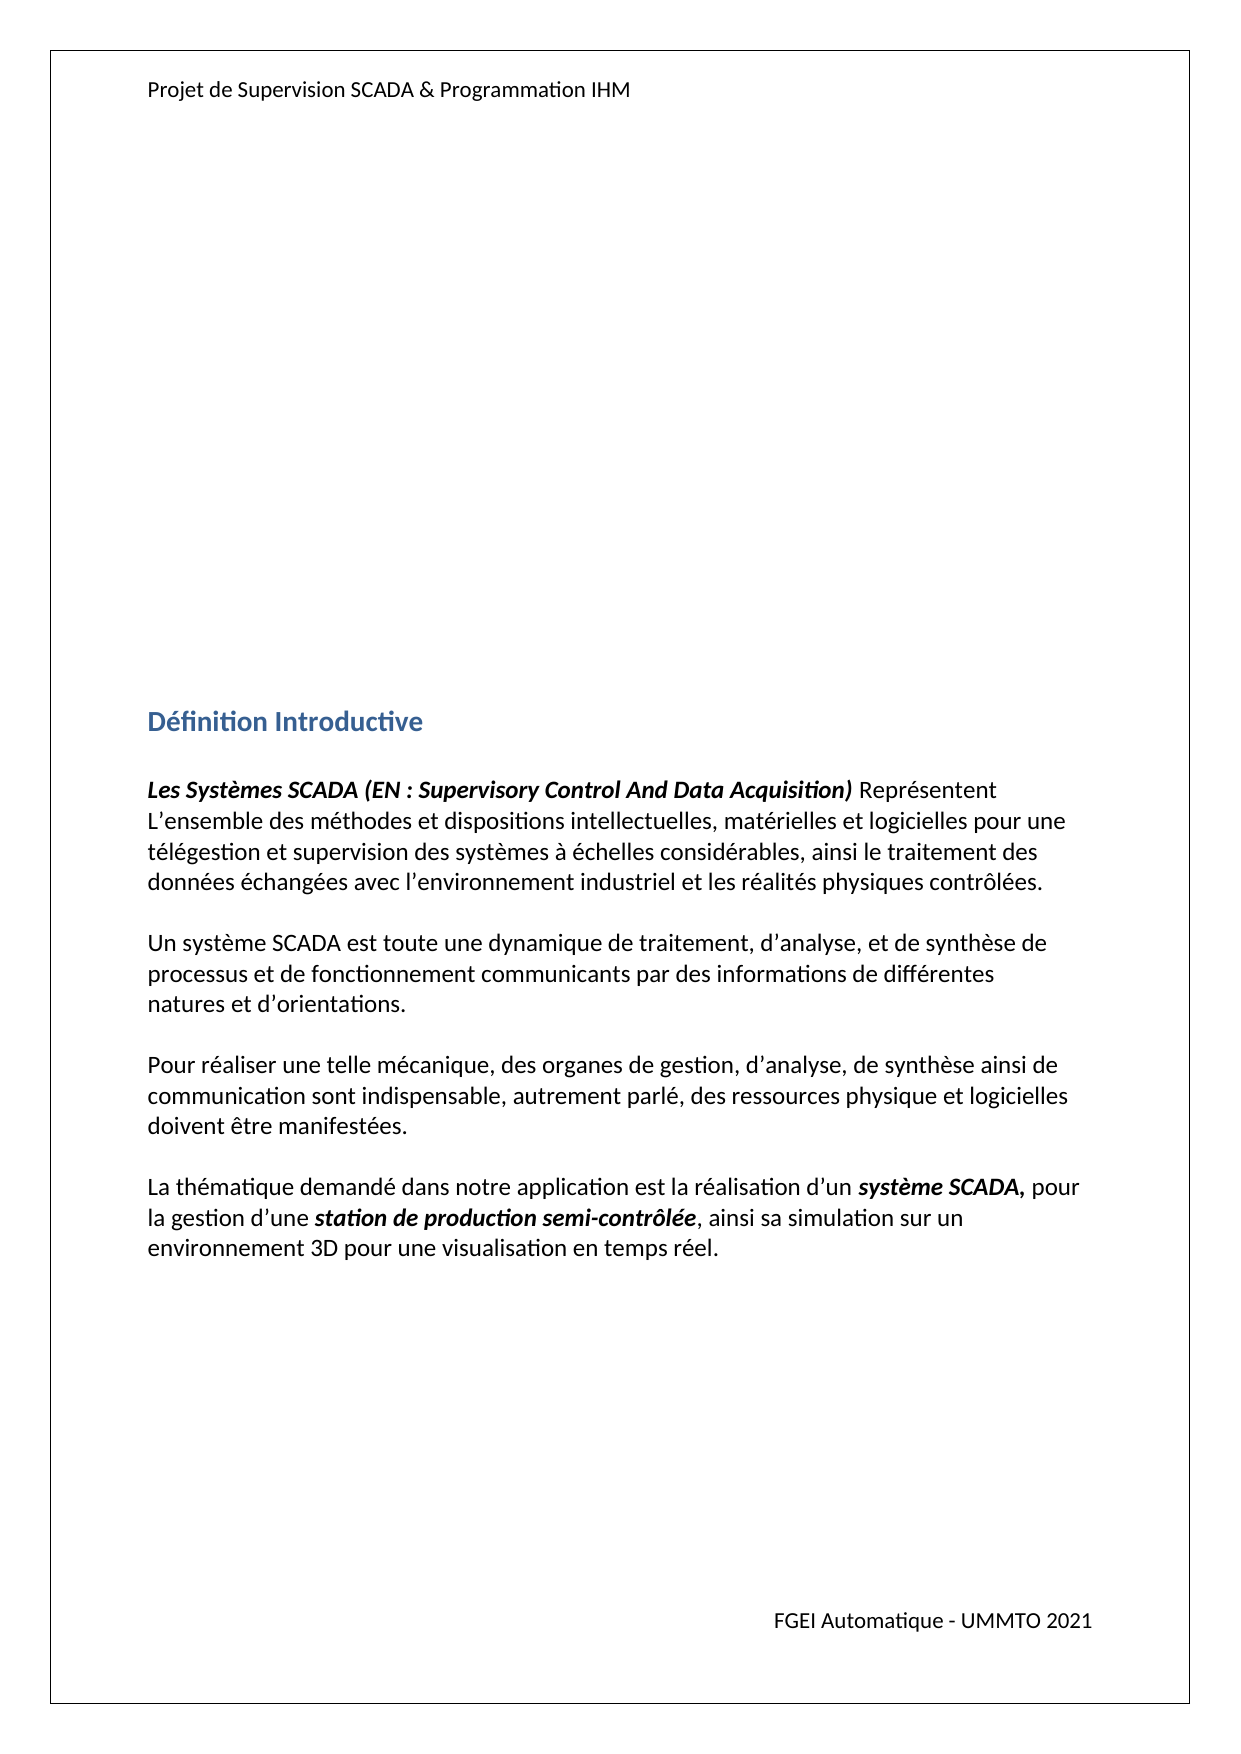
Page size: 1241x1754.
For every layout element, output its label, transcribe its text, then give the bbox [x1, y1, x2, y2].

text Un système SCADA est toute une dynamique de traitement, d’analyse, et de synthèse de processus et de fonctionnement communicants par des informations de différentes natures et d’orientations. [147, 927, 1093, 1019]
text L’ensemble des méthodes et dispositions intellectuelles, matérielles et logicielles pour une télégestion et supervision des systèmes à échelles considérables, ainsi le traitement des données échangées avec l’environnement industriel et les réalités physiques contrôlées. [147, 805, 1093, 897]
text La thématique demandé dans notre application est la réalisation d’un système SCADA, pour la gestion d’une station de production semi-contrôlée, ainsi sa simulation sur un environnement 3D pour une visualisation en temps réel. [147, 1171, 1093, 1263]
text Définition Introductive [147, 703, 1093, 739]
text Pour réaliser une telle mécanique, des organes de gestion, d’analyse, de synthèse ainsi de communication sont indispensable, autrement parlé, des ressources physique et logicielles doivent être manifestées. [147, 1049, 1093, 1141]
text Les Systèmes SCADA (EN : Supervisory Control And Data Acquisition) Représentent [147, 775, 1093, 805]
